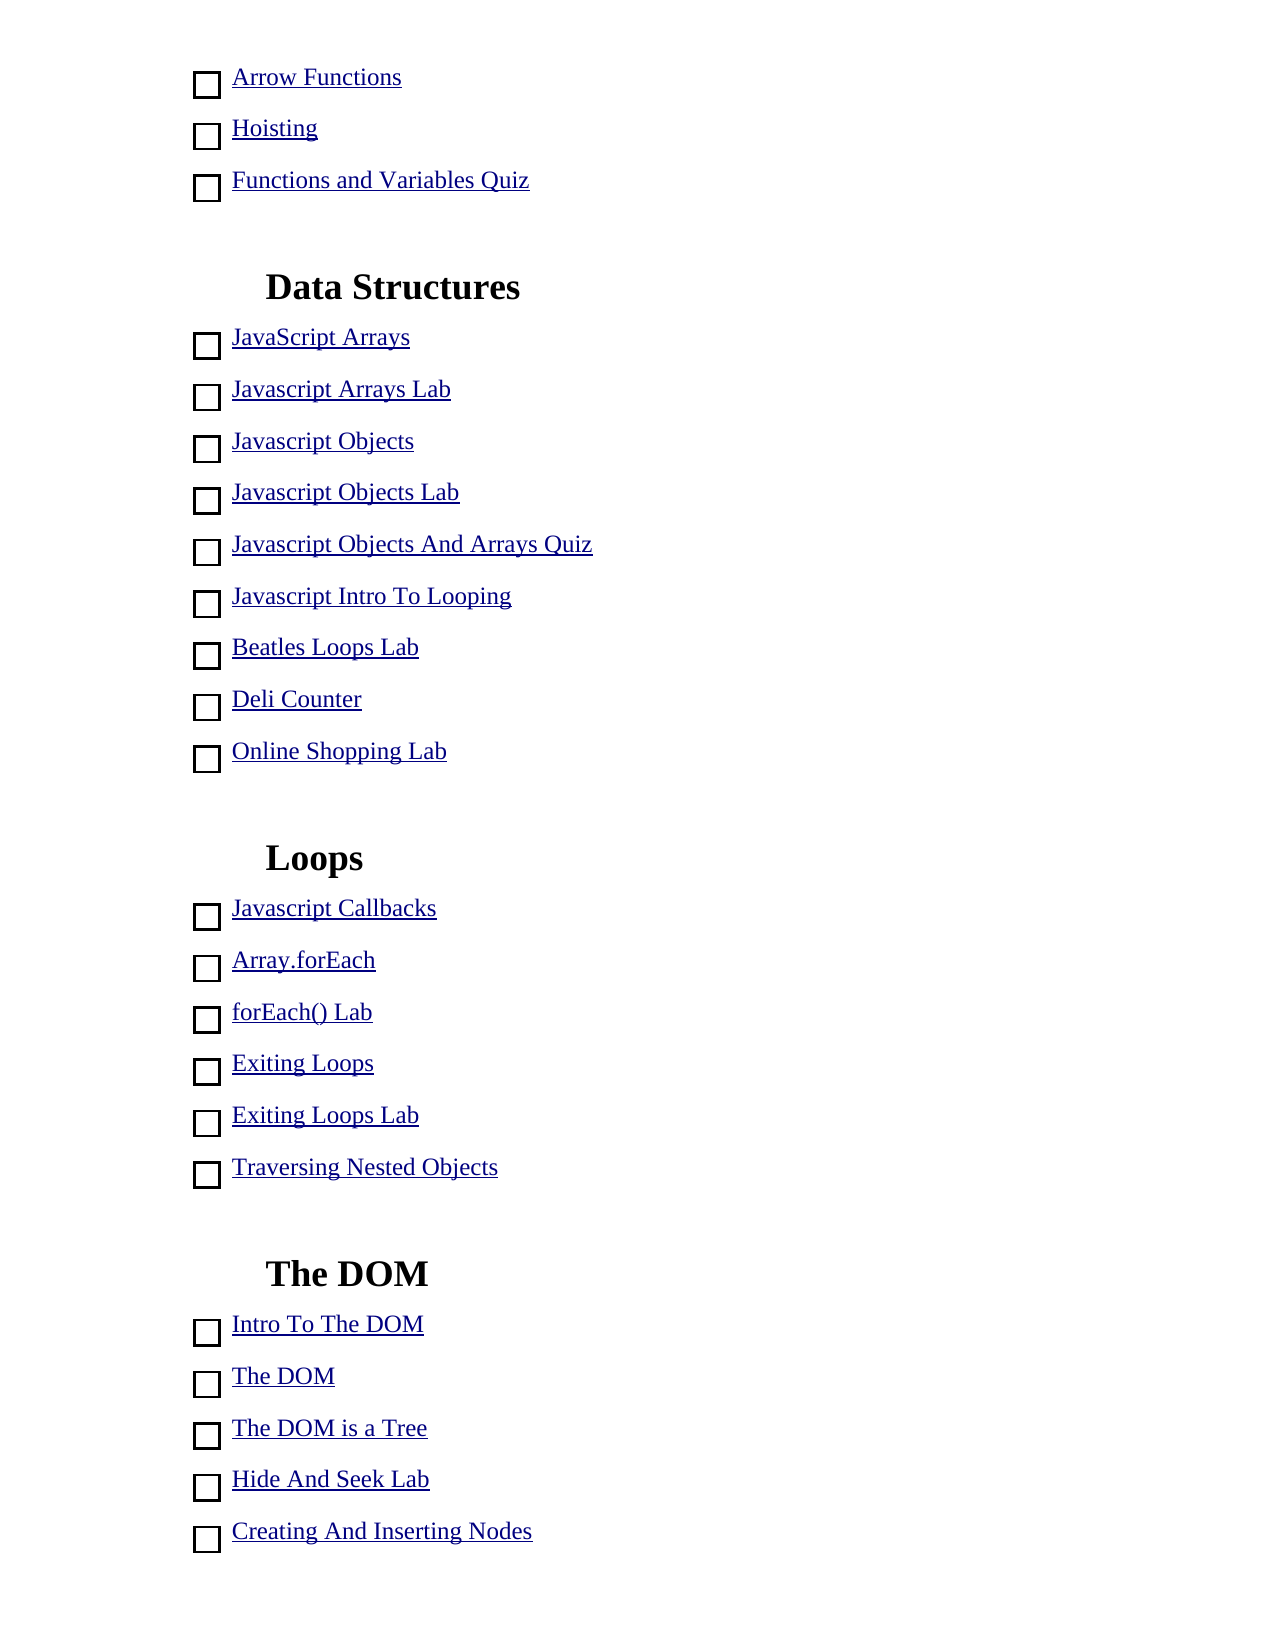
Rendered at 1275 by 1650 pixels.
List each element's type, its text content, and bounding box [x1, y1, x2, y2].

list Javascript Callbacks Array.forEach forEach() Lab Exiting Loops Exiting Loops Lab Traversing Nested Objects [232, 891, 1216, 1201]
list Intro To The DOM The DOM The DOM is a Tree Hide And Seek Lab Creating And Inserting Nodes [232, 1307, 1216, 1565]
list JavaScript Arrays Javascript Arrays Lab Javascript Objects Javascript Objects Lab Javascript Objects And Arrays Quiz Javascript Intro To Looping Beatles Loops Lab Deli Counter Online Shopping Lab [232, 320, 1216, 785]
list [162, 891, 192, 1201]
subtitle Loops [236, 835, 1216, 878]
subtitle Data Structures [236, 264, 1216, 307]
subtitle The DOM [236, 1251, 1216, 1294]
list Arrow Functions Hoisting Functions and Variables Quiz [232, 59, 1216, 214]
list [162, 320, 192, 785]
list [162, 1307, 192, 1565]
